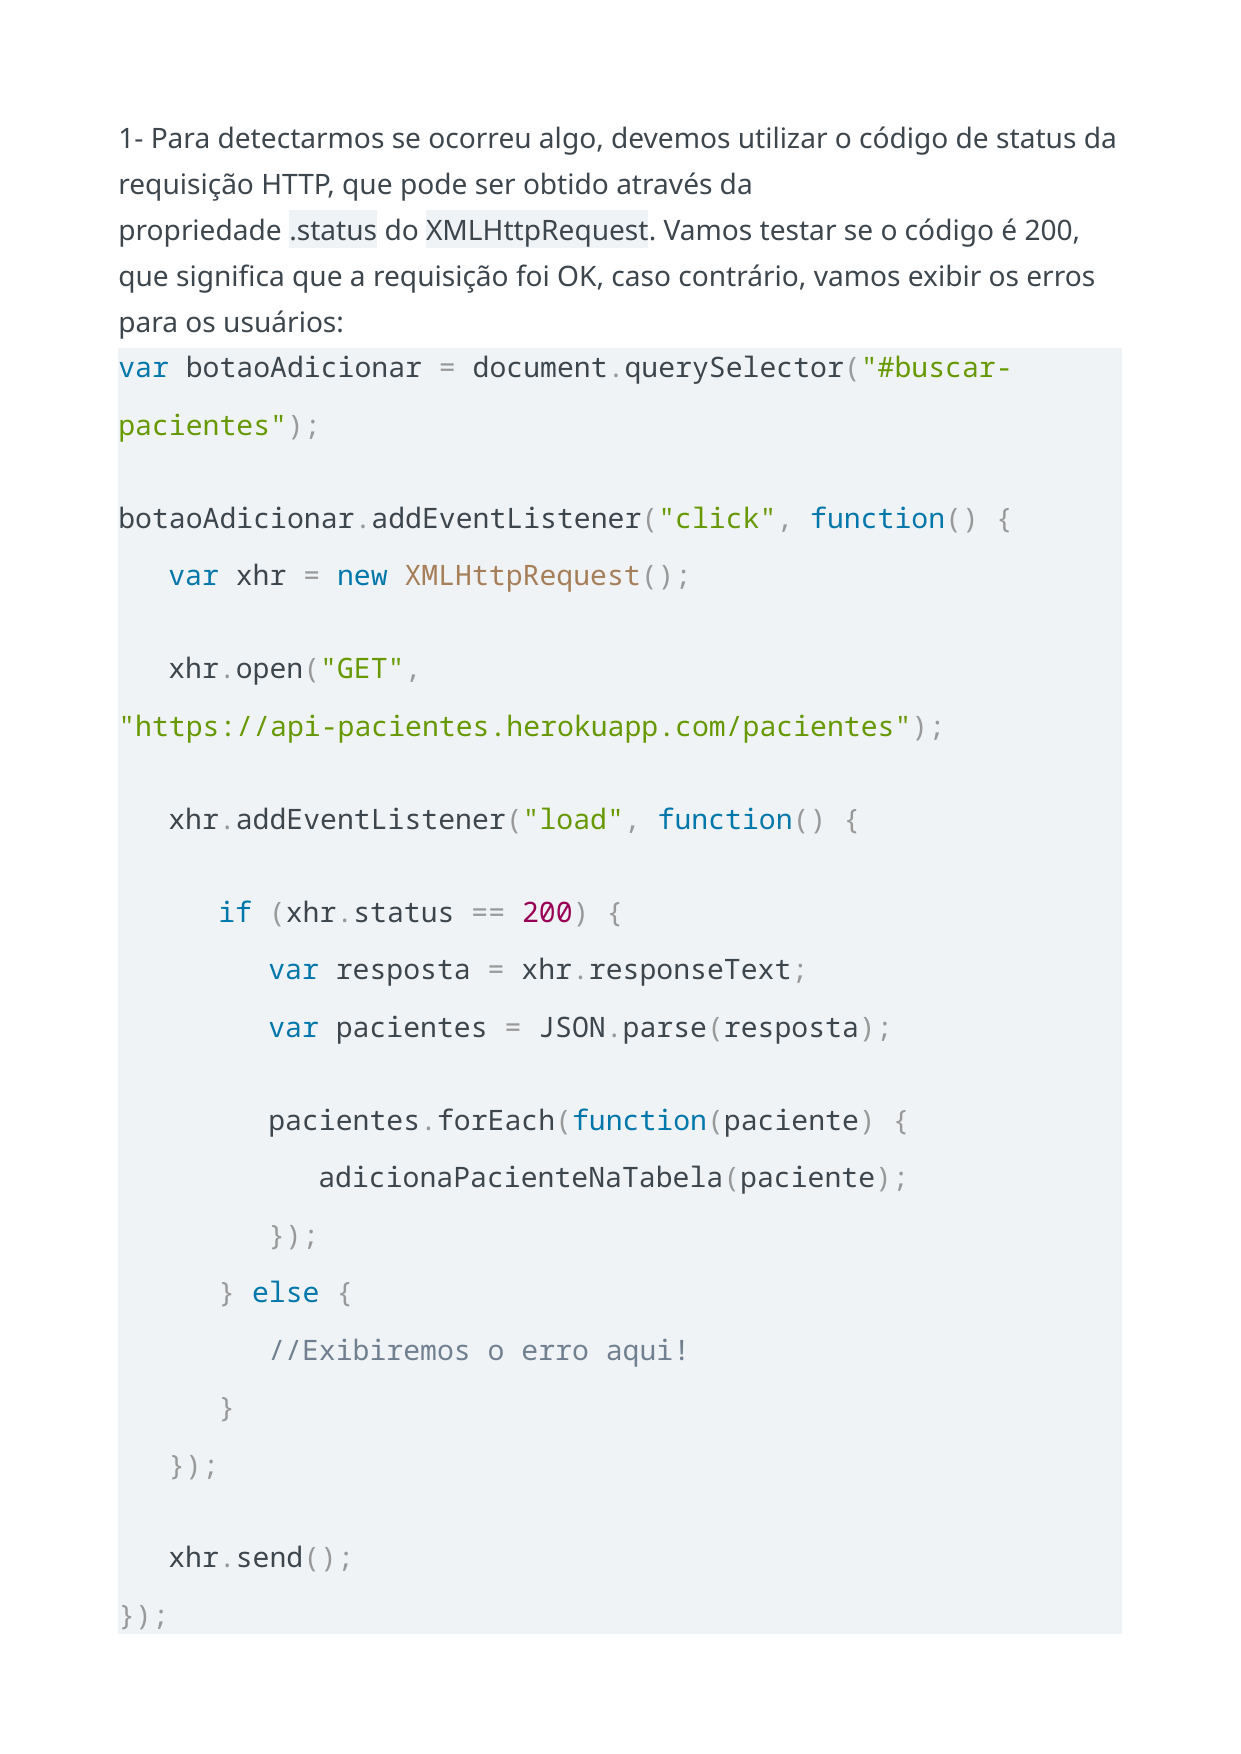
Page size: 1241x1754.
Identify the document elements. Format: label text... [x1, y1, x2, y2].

text var resposta = xhr.responseText; [118, 949, 1122, 988]
text pacientes.forEach(function(paciente) { [118, 1100, 1122, 1138]
text xhr.addEventListener("load", function() { [118, 799, 1122, 837]
text var xhr = new XMLHttpRequest(); [118, 556, 1122, 594]
text botaoAdicionar.addEventListener("click", function() { [118, 498, 1122, 537]
text //Exibiremos o erro aqui! [118, 1330, 1122, 1368]
text if (xhr.status == 200) { [118, 892, 1122, 930]
text } else { [118, 1272, 1122, 1311]
text 1- Para detectarmos se ocorreu algo, devemos utilizar o código de status da requisição HTTP, que pode ser obtido através da propriedade .status do XMLHttpRequest. Vamos testar se o código é 200, que significa que a requisição foi OK, caso contrário, vamos exibir os erros para os usuários: [118, 118, 1122, 340]
text }); [118, 1215, 1122, 1253]
text var pacientes = JSON.parse(resposta); [118, 1007, 1122, 1045]
text }); [118, 1595, 1122, 1634]
text xhr.send(); [118, 1538, 1122, 1576]
text adicionaPacienteNaTabela(paciente); [118, 1157, 1122, 1196]
text } [118, 1387, 1122, 1426]
text var botaoAdicionar = document.querySelector("#buscar-pacientes"); [118, 348, 1122, 444]
text xhr.open("GET", "https://api-pacientes.herokuapp.com/pacientes"); [118, 649, 1122, 744]
text }); [118, 1445, 1122, 1483]
